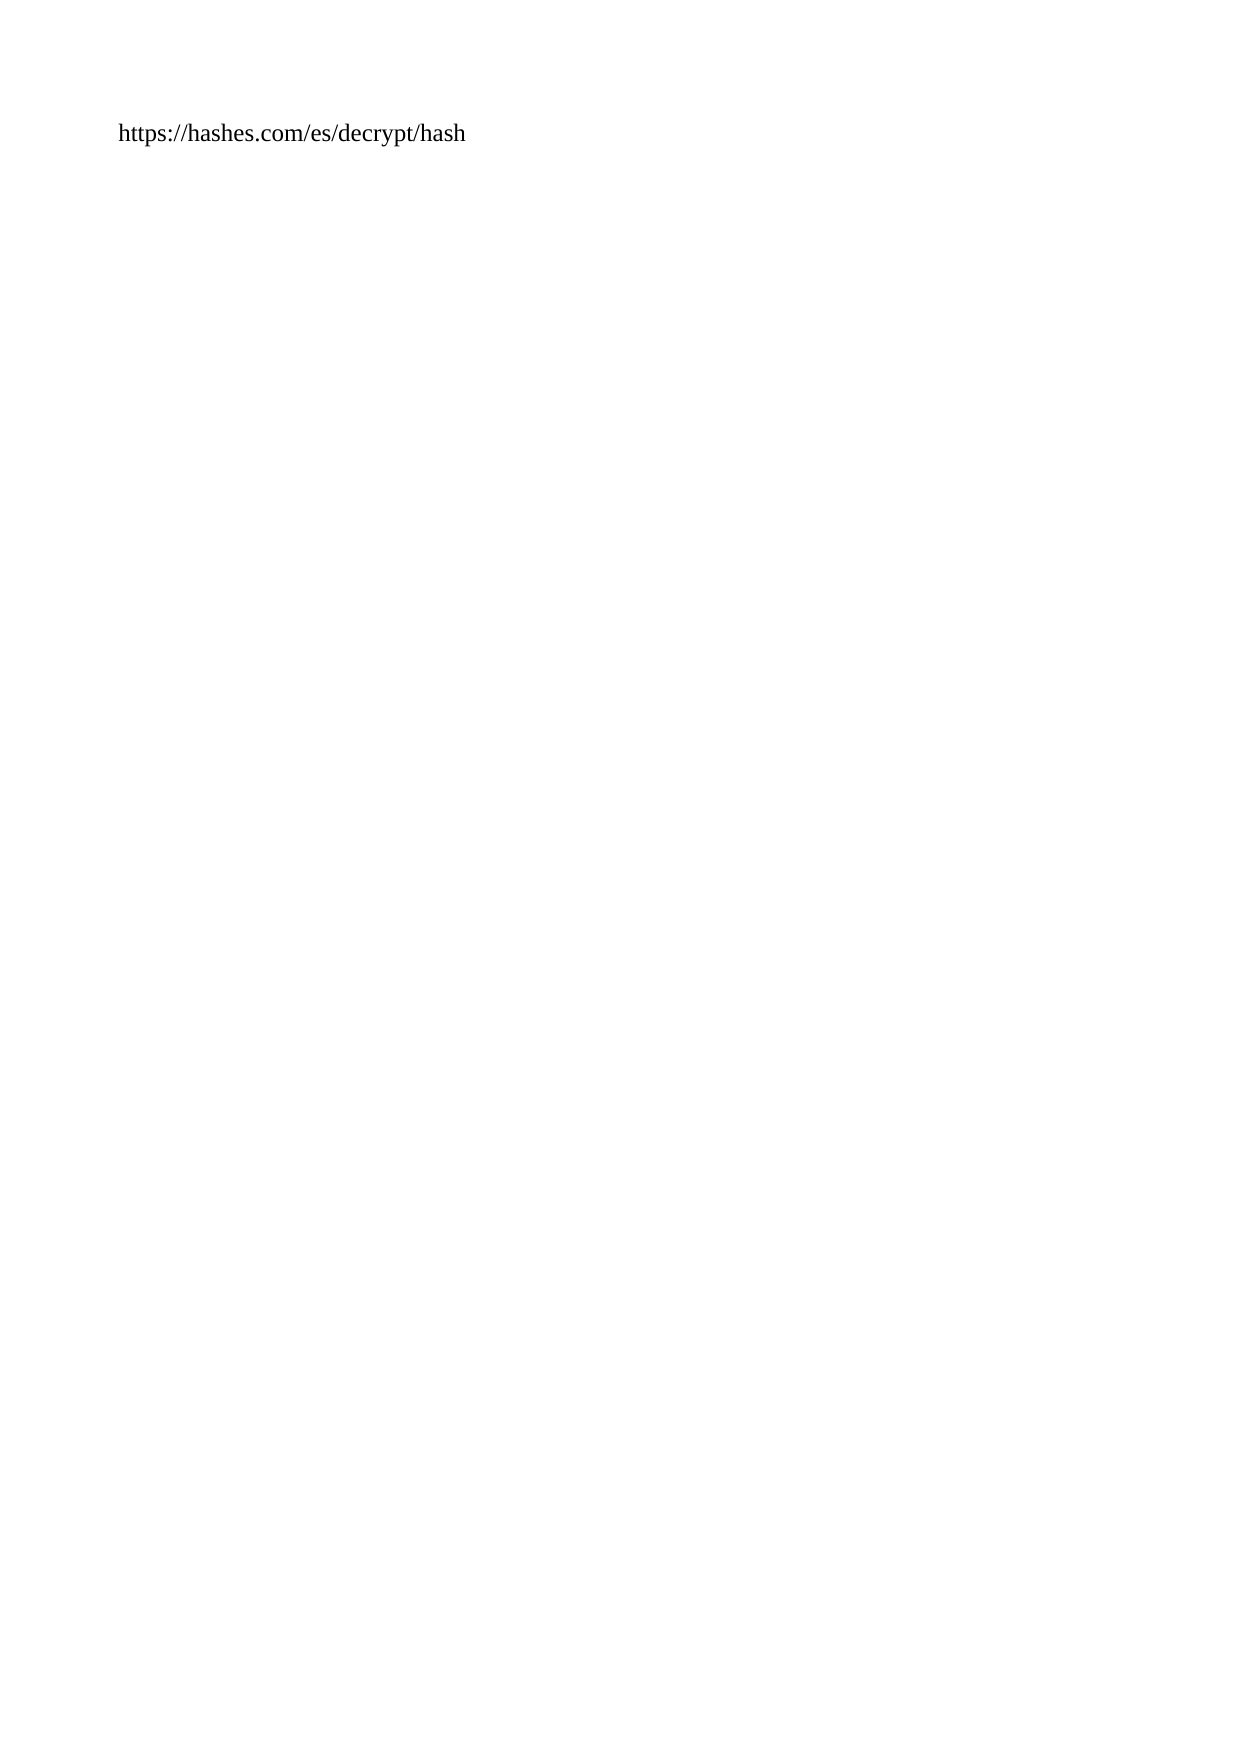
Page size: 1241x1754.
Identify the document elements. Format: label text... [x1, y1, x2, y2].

text https://hashes.com/es/decrypt/hash [118, 118, 1122, 147]
